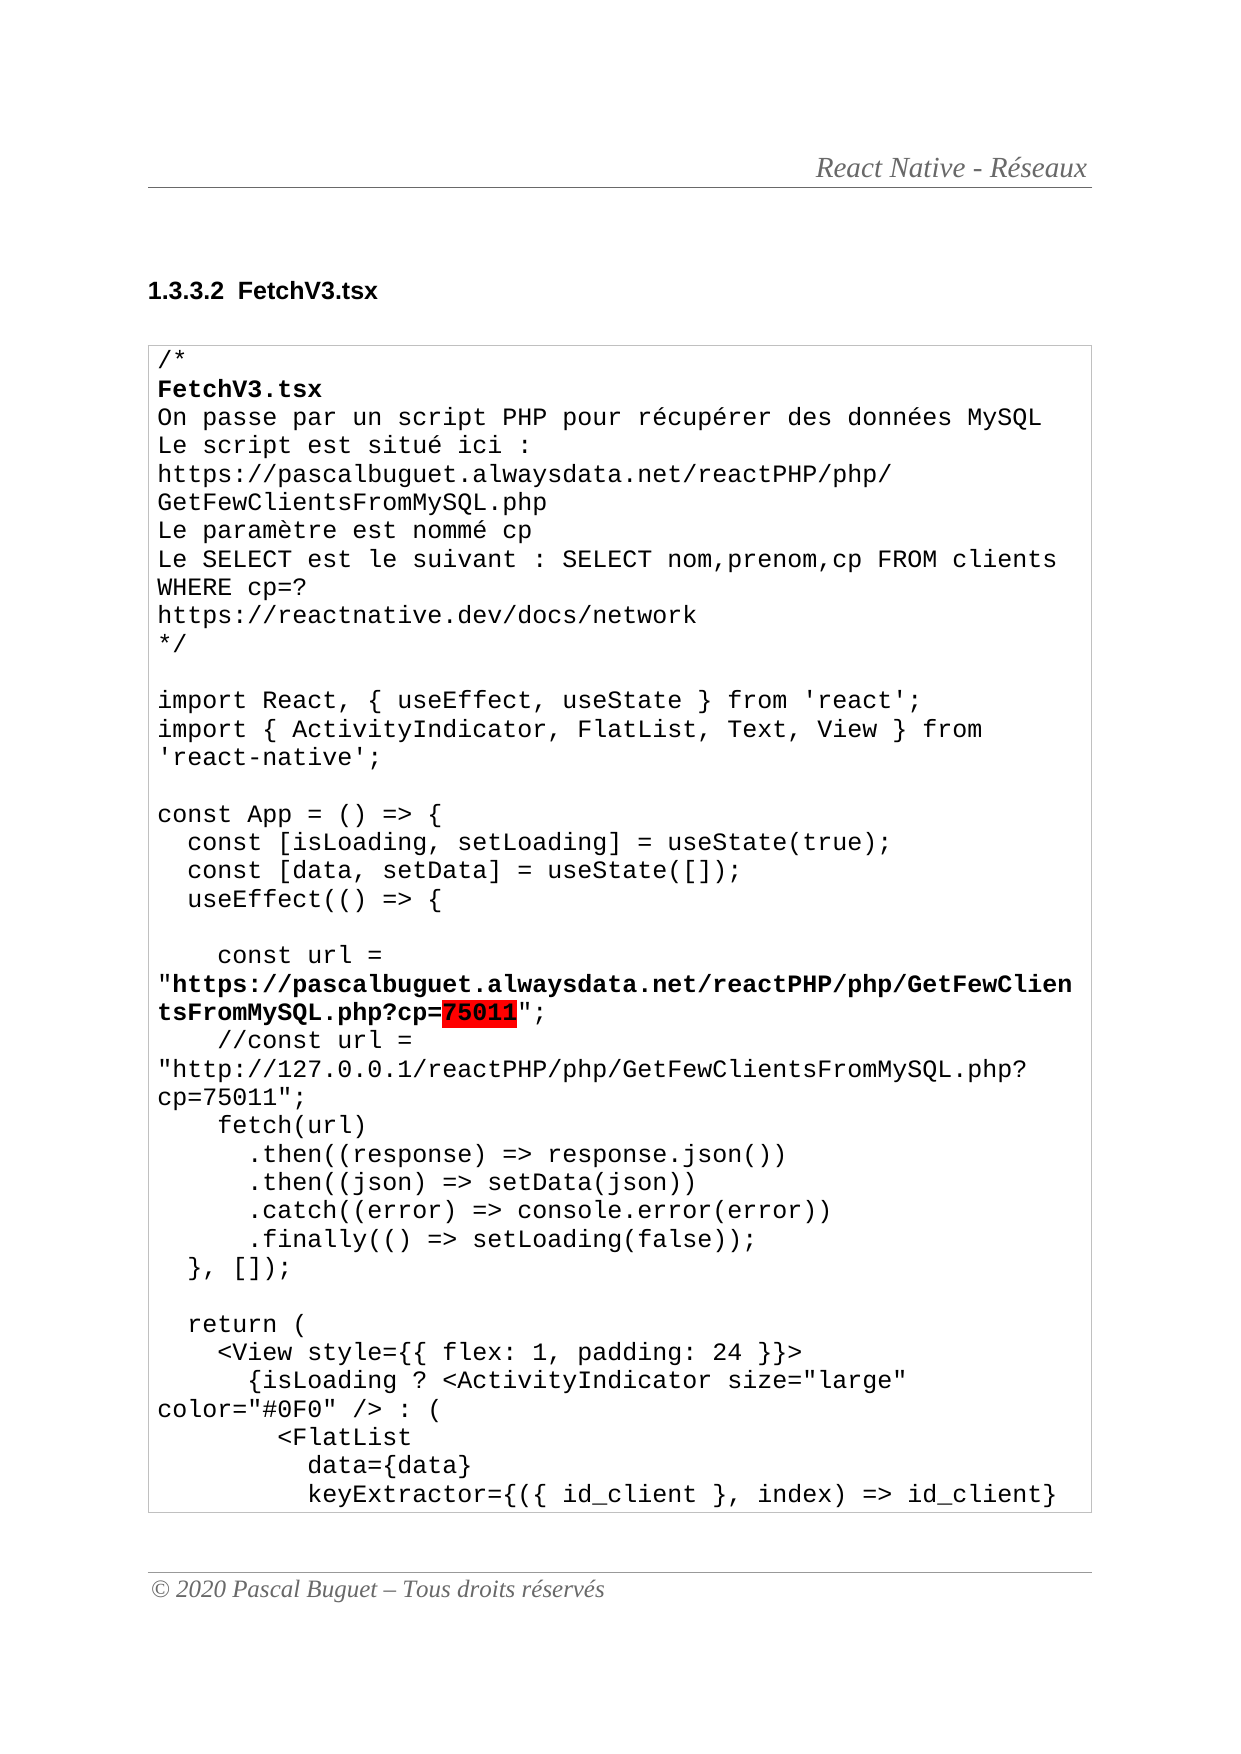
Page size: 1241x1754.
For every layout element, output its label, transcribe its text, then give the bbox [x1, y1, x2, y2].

text .catch((error) => console.error(error)) [149, 1195, 1091, 1223]
text FetchV3.tsx [149, 373, 1091, 401]
text {isLoading ? <ActivityIndicator size="large" color="#0F0" /> : ( [149, 1365, 1091, 1421]
text On passe par un script PHP pour récupérer des données MySQL [149, 401, 1091, 430]
text Le SELECT est le suivant : SELECT nom,prenom,cp FROM clients WHERE cp=? [149, 543, 1091, 600]
text Le script est situé ici : [149, 430, 1091, 458]
text const [data, setData] = useState([]); [149, 855, 1091, 883]
text .then((response) => response.json()) [149, 1138, 1091, 1166]
text https://reactnative.dev/docs/network [149, 600, 1091, 628]
text }, []); [149, 1251, 1091, 1283]
text import { ActivityIndicator, FlatList, Text, View } from 'react-native'; [149, 713, 1091, 773]
text keyExtractor={({ id_client }, index) => id_client} [149, 1478, 1091, 1512]
text return ( [149, 1308, 1091, 1336]
text .then((json) => setData(json)) [149, 1166, 1091, 1195]
text const url = "https://pascalbuguet.alwaysdata.net/reactPHP/php/GetFewClientsFromMySQL.php?cp=75011"; [149, 940, 1091, 1025]
text const [isLoading, setLoading] = useState(true); [149, 826, 1091, 855]
text import React, { useEffect, useState } from 'react'; [149, 685, 1091, 713]
text */ [149, 628, 1091, 659]
text https://pascalbuguet.alwaysdata.net/reactPHP/php/GetFewClientsFromMySQL.php [149, 458, 1091, 515]
text useEffect(() => { [149, 883, 1091, 914]
text fetch(url) [149, 1110, 1091, 1138]
subtitle FetchV3.tsx [148, 276, 1092, 304]
text <FlatList [149, 1421, 1091, 1450]
text const App = () => { [149, 798, 1091, 826]
text <View style={{ flex: 1, padding: 24 }}> [149, 1336, 1091, 1365]
text //const url = "http://127.0.0.1/reactPHP/php/GetFewClientsFromMySQL.php?cp=75011"; [149, 1025, 1091, 1110]
text /* [149, 346, 1091, 373]
text Le paramètre est nommé cp [149, 515, 1091, 543]
text .finally(() => setLoading(false)); [149, 1223, 1091, 1251]
text data={data} [149, 1450, 1091, 1478]
